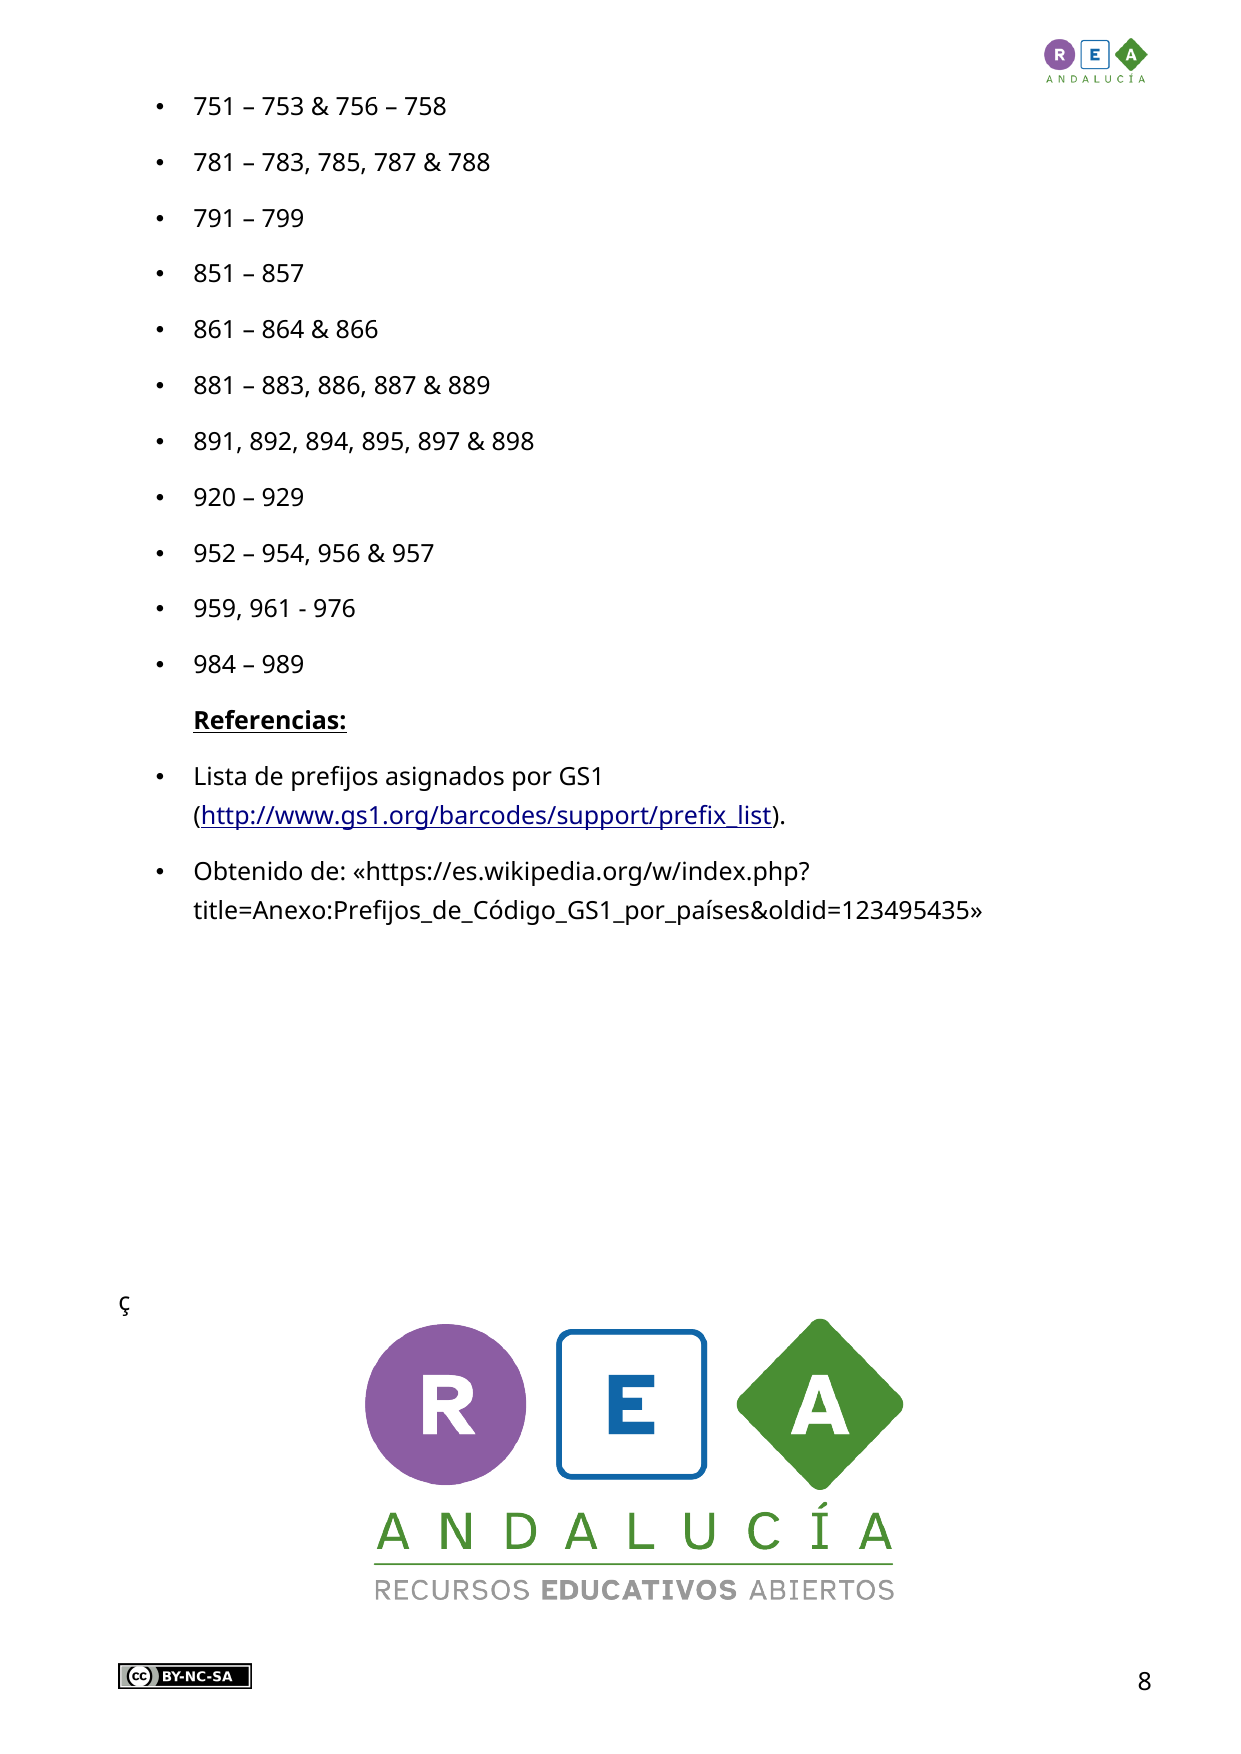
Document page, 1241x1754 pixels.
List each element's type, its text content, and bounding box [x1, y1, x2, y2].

list Referencias: [156, 703, 1152, 737]
text [931, 1283, 1152, 1318]
list 851 – 857 [156, 256, 1152, 290]
list 920 – 929 [156, 479, 1152, 513]
list 791 – 799 [156, 200, 1152, 234]
list 751 – 753 & 756 – 758 [156, 88, 1152, 123]
list 984 – 989 [156, 647, 1152, 681]
text ç [118, 1283, 339, 1318]
list Lista de prefijos asignados por GS1 (http://www.gs1.org/barcodes/support/prefix_list). [156, 758, 1152, 832]
list Obtenido de: «https://es.wikipedia.org/w/index.php?title=Anexo:Prefijos_de_Código_GS1_por_países&oldid=123495435» [156, 853, 1152, 927]
list 881 – 883, 886, 887 & 889 [156, 368, 1152, 402]
list 861 – 864 & 866 [156, 312, 1152, 346]
picture [118, 1163, 931, 1754]
list 952 – 954, 956 & 957 [156, 535, 1152, 569]
list 891, 892, 894, 895, 897 & 898 [156, 423, 1152, 458]
list 781 – 783, 785, 787 & 788 [156, 144, 1152, 178]
list 959, 961 - 976 [156, 591, 1152, 625]
picture [1039, 33, 1152, 88]
